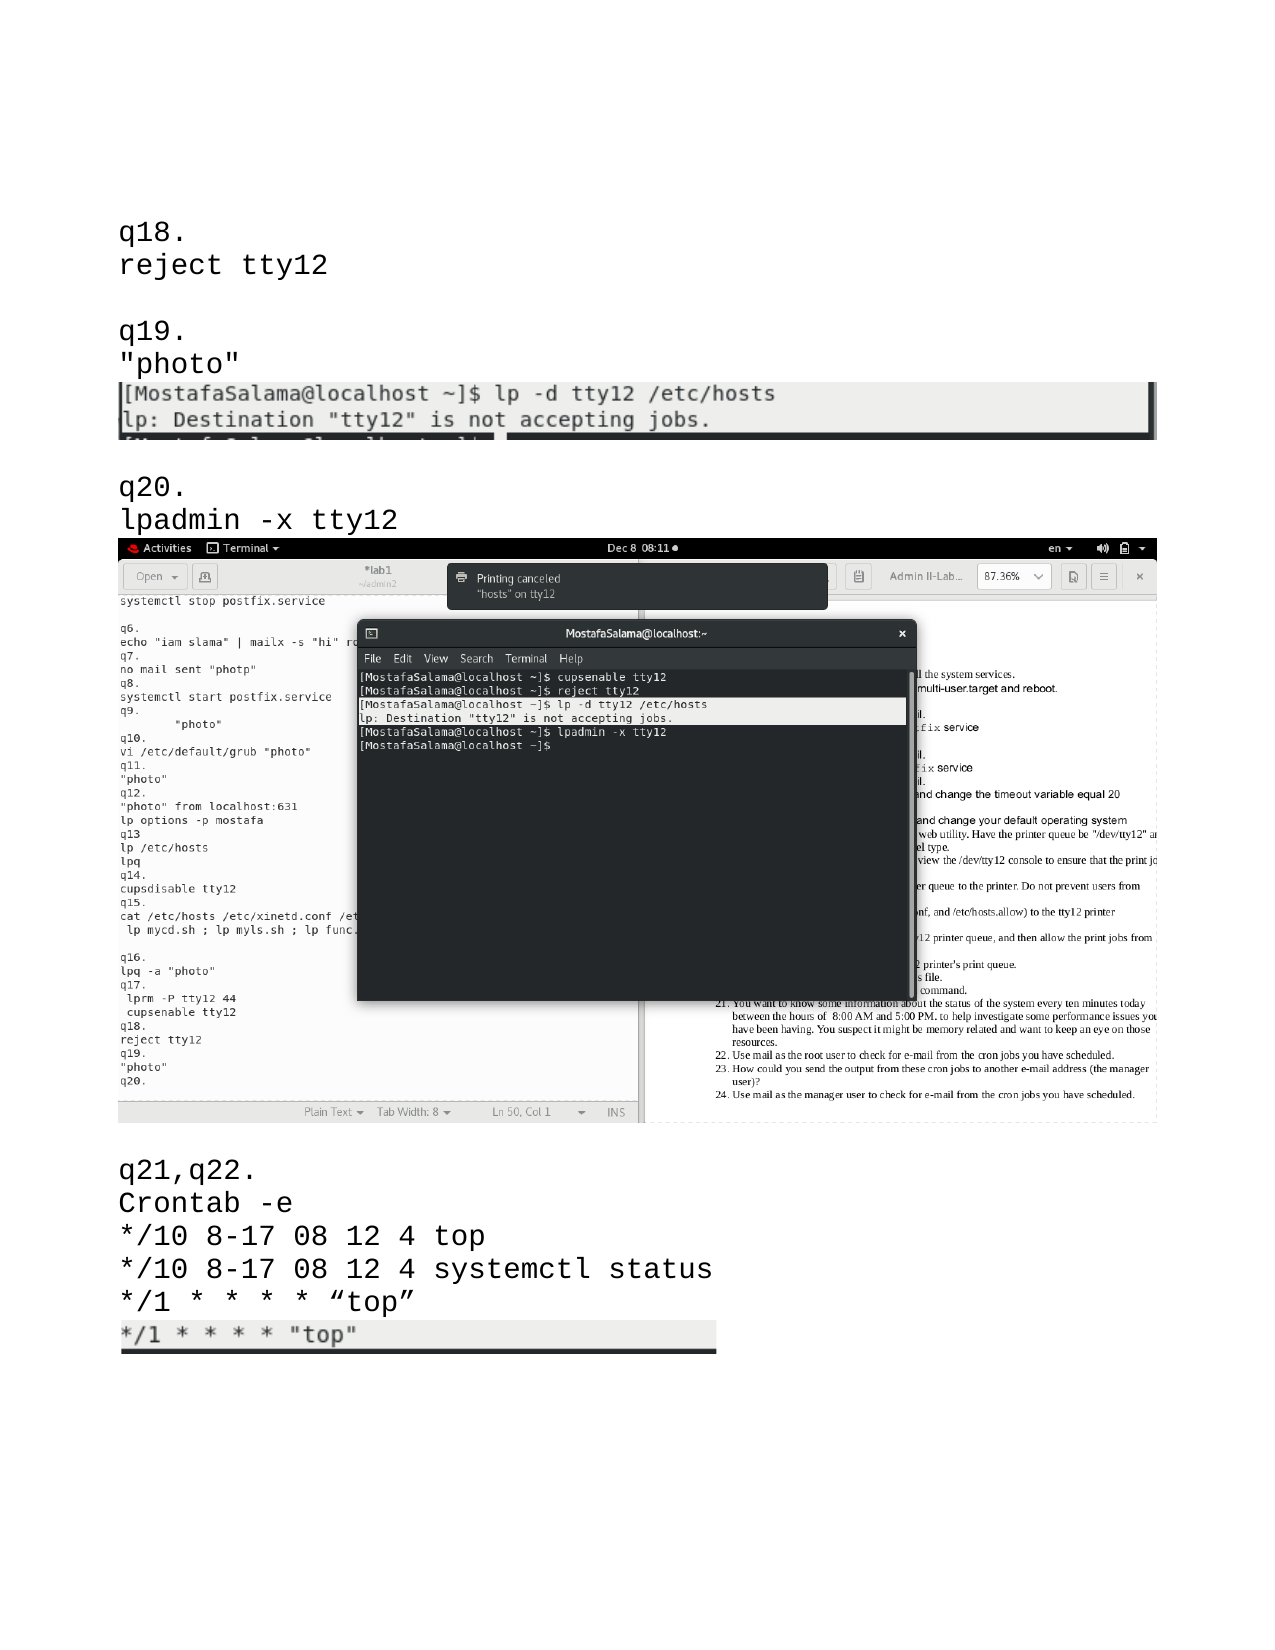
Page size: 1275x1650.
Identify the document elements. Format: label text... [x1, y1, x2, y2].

text */1 * * * * “top” [118, 1287, 1157, 1320]
picture [118, 538, 1157, 1123]
text q21,q22. [118, 1123, 1157, 1188]
text Crontab -e [118, 1188, 1157, 1221]
text q19. "photo" [118, 316, 1157, 382]
text q18. reject tty12 [118, 217, 1157, 316]
picture [118, 382, 1157, 440]
picture [121, 1320, 717, 1354]
text */10 8-17 08 12 4 top [118, 1221, 1157, 1254]
text q20. lpadmin -x tty12 [118, 472, 1157, 538]
text */10 8-17 08 12 4 systemctl status [118, 1254, 1157, 1287]
